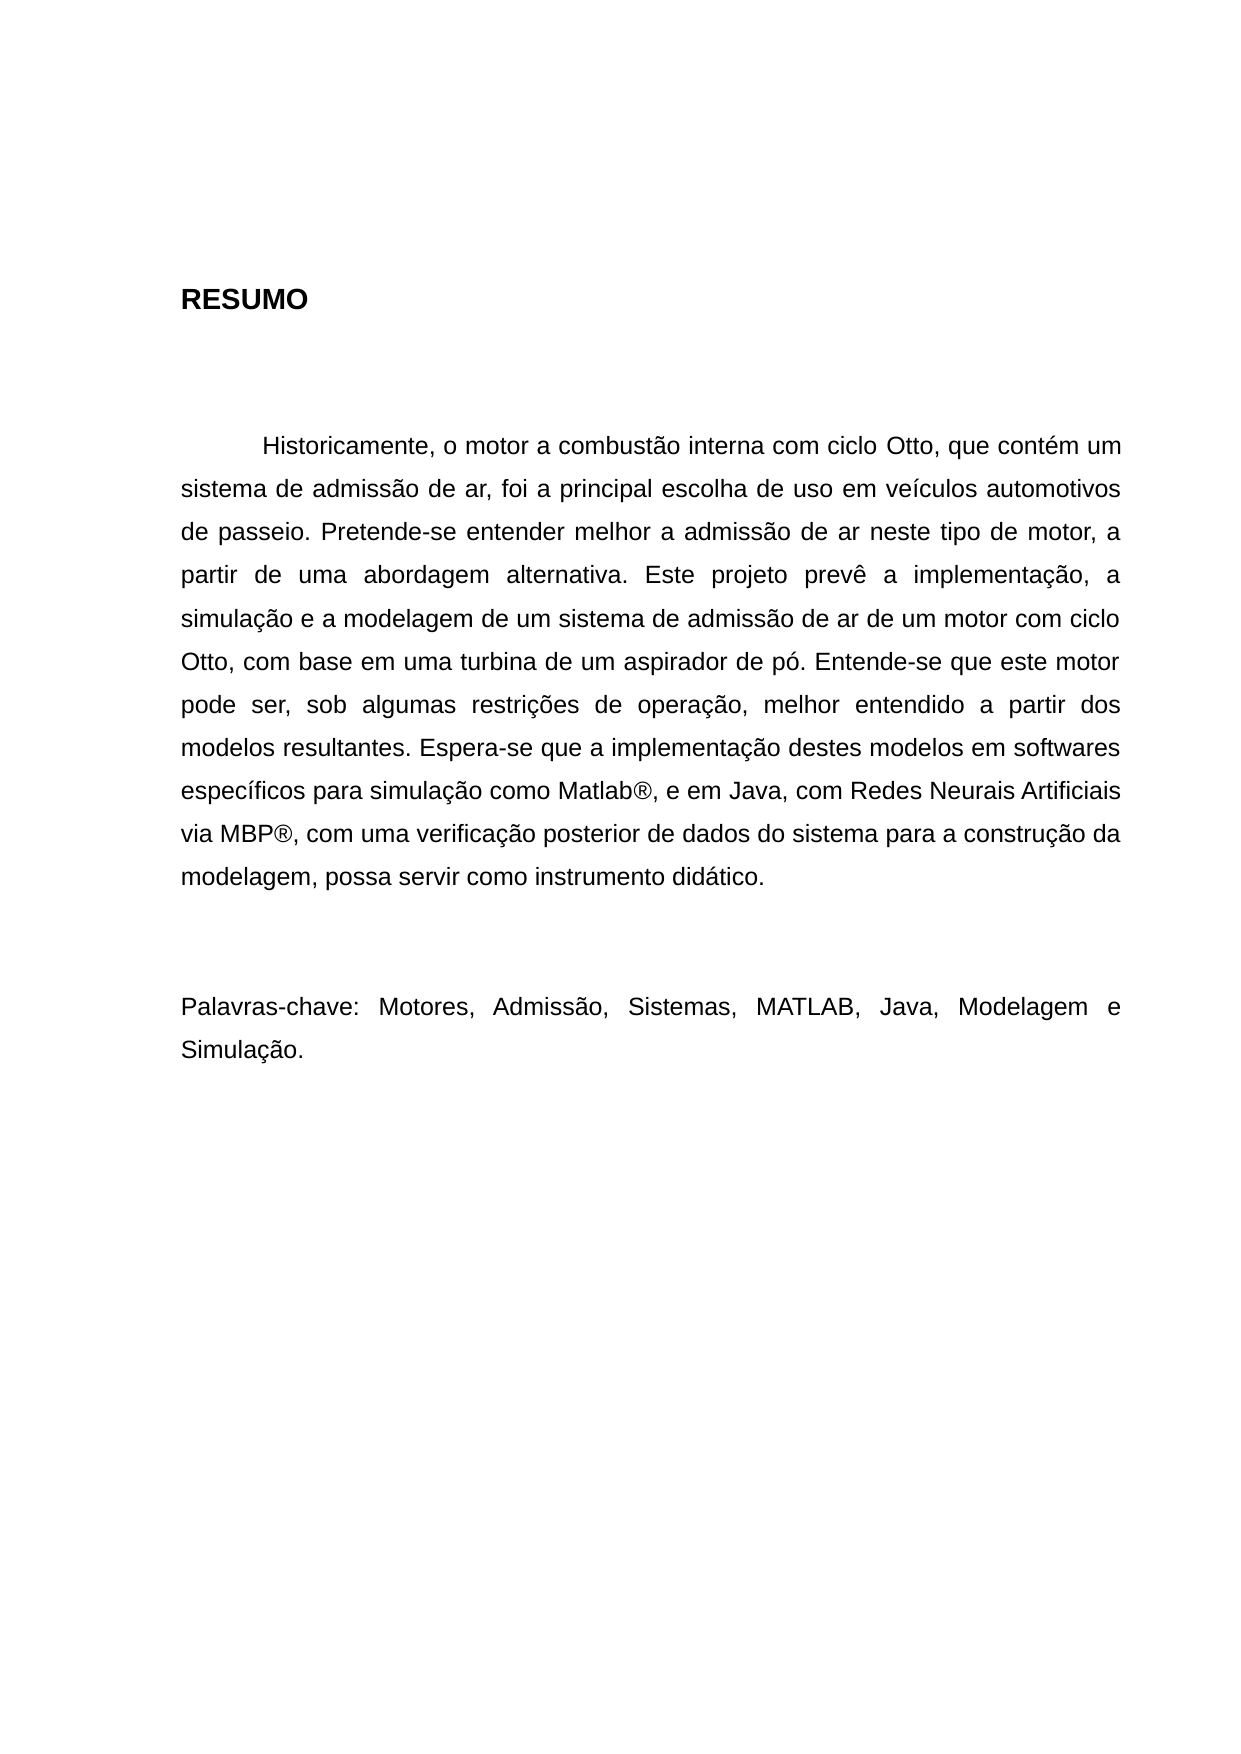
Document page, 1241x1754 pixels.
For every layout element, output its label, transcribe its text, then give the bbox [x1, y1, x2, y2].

text RESUMO [181, 282, 1122, 316]
text Palavras-chave: Motores, Admissão, Sistemas, MATLAB, Java, Modelagem e Simulação. [181, 992, 1122, 1063]
text Historicamente, o motor a combustão interna com ciclo Otto, que contém um sistema de admissão de ar, foi a principal escolha de uso em veículos automotivos de passeio. Pretende-se entender melhor a admissão de ar neste tipo de motor, a partir de uma abordagem alternativa. Este projeto prevê a implementação, a simulação e a modelagem de um sistema de admissão de ar de um motor com ciclo Otto, com base em uma turbina de um aspirador de pó. Entende-se que este motor pode ser, sob algumas restrições de operação, melhor entendido a partir dos modelos resultantes. Espera-se que a implementação destes modelos em softwares específicos para simulação como Matlab®, e em Java, com Redes Neurais Artificiais via MBP®, com uma verificação posterior de dados do sistema para a construção da modelagem, possa servir como instrumento didático. [181, 431, 1122, 891]
